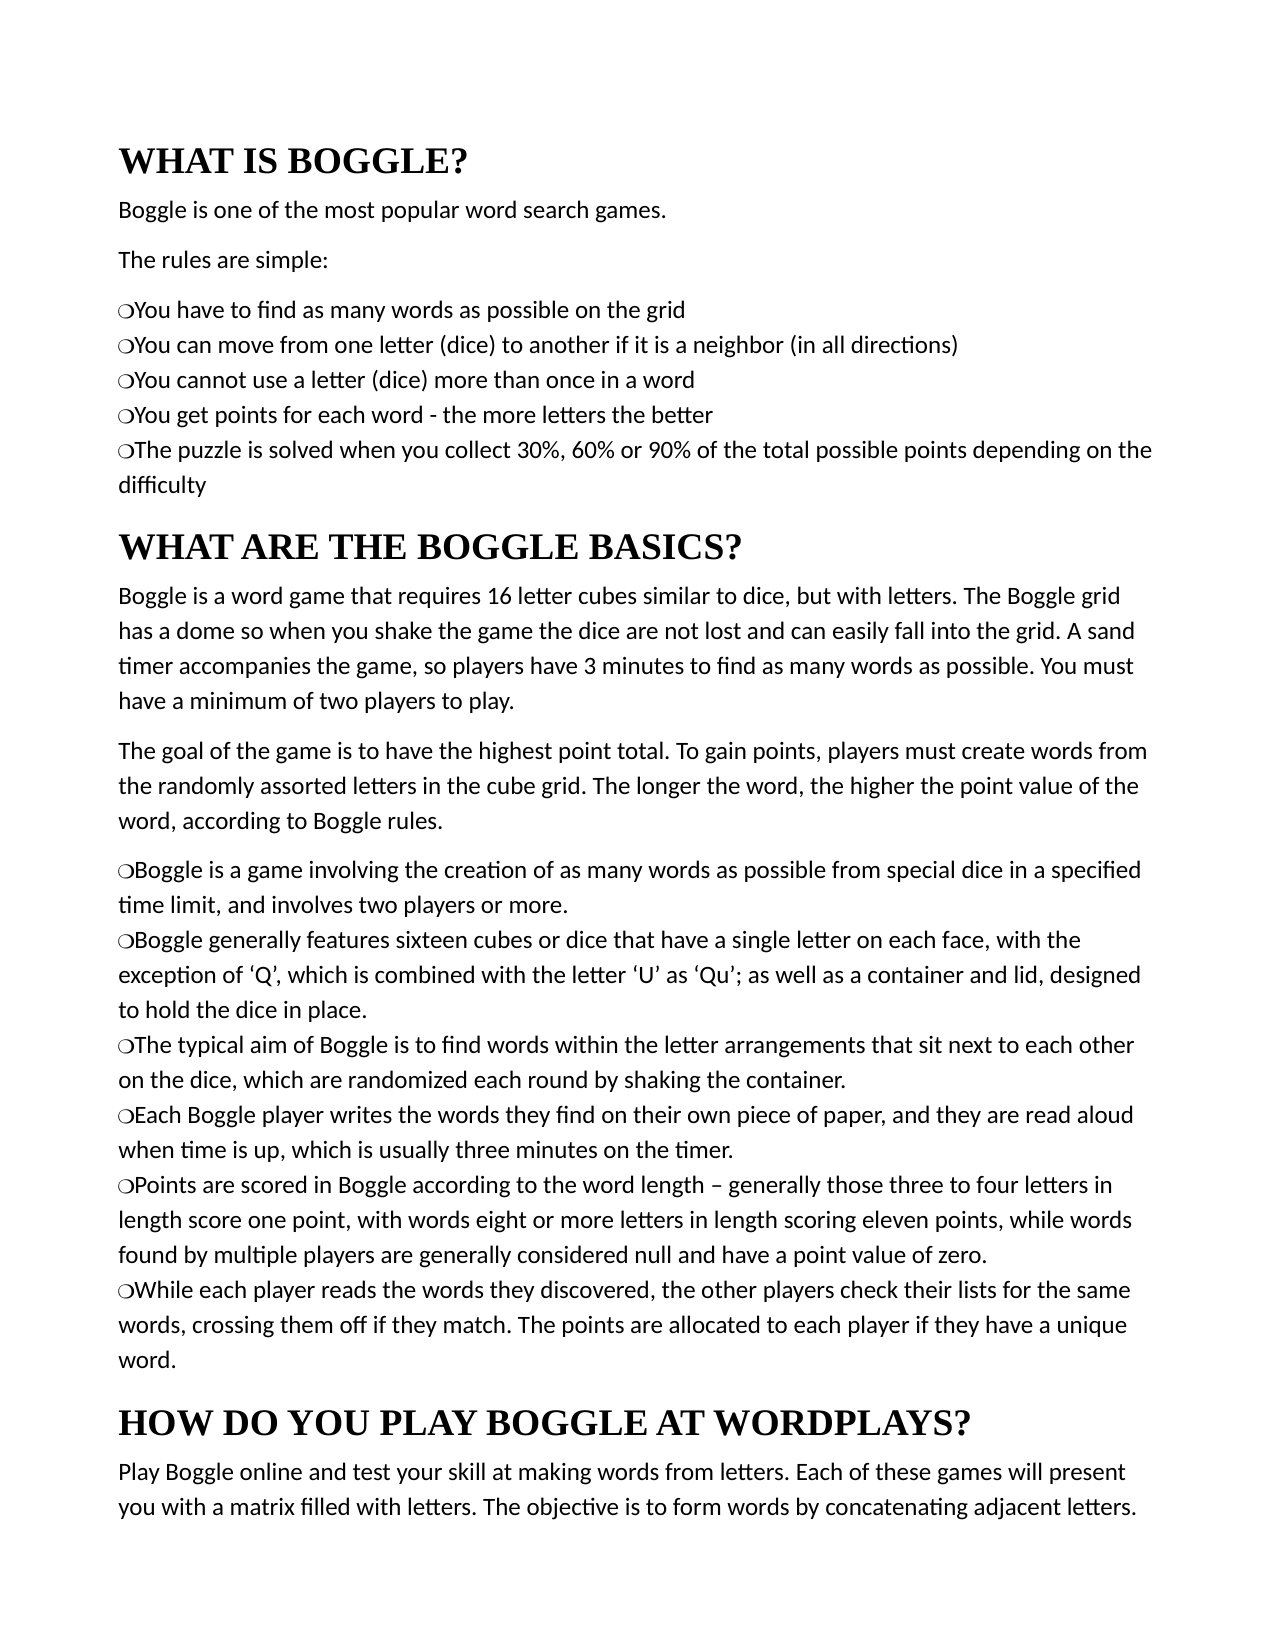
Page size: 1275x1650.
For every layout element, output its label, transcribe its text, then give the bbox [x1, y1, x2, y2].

list The typical aim of Boggle is to find words within the letter arrangements that sit next to each other on the dice, which are randomized each round by shaking the container. [118, 1029, 1157, 1095]
subtitle WHAT IS BOGGLE? [118, 139, 1157, 182]
list You have to find as many words as possible on the grid [118, 294, 1157, 324]
list You cannot use a letter (dice) more than once in a word [118, 364, 1157, 394]
list You get points for each word - the more letters the better [118, 399, 1157, 429]
list Points are scored in Boggle according to the word length – generally those three to four letters in length score one point, with words eight or more letters in length scoring eleven points, while words found by multiple players are generally considered null and have a point value of zero. [118, 1169, 1157, 1270]
subtitle WHAT ARE THE BOGGLE BASICS? [118, 524, 1157, 568]
list Boggle generally features sixteen cubes or dice that have a single letter on each face, with the exception of ‘Q’, which is combined with the letter ‘U’ as ‘Qu’; as well as a container and lid, designed to hold the dice in place. [118, 924, 1157, 1025]
text Play Boggle online and test your skill at making words from letters. Each of these games will present you with a matrix filled with letters. The objective is to form words by concatenating adjacent letters. [118, 1456, 1157, 1521]
subtitle HOW DO YOU PLAY BOGGLE AT WORDPLAYS? [118, 1400, 1157, 1443]
list Boggle is a game involving the creation of as many words as possible from special dice in a specified time limit, and involves two players or more. [118, 854, 1157, 920]
text Boggle is one of the most popular word search games. [118, 194, 1157, 225]
list Each Boggle player writes the words they find on their own piece of paper, and they are read aloud when time is up, which is usually three minutes on the timer. [118, 1099, 1157, 1165]
text The goal of the game is to have the highest point total. To gain points, players must create words from the randomly assorted letters in the cube grid. The longer the word, the higher the point value of the word, according to Boggle rules. [118, 735, 1157, 835]
text Boggle is a word game that requires 16 letter cubes similar to dice, but with letters. The Boggle grid has a dome so when you shake the game the dice are not lost and can easily fall into the grid. A sand timer accompanies the game, so players have 3 minutes to find as many words as possible. You must have a minimum of two players to play. [118, 580, 1157, 716]
text The rules are simple: [118, 244, 1157, 275]
list While each player reads the words they discovered, the other players check their lists for the same words, crossing them off if they match. The points are allocated to each player if they have a unique word. [118, 1274, 1157, 1375]
list You can move from one letter (dice) to another if it is a neighbor (in all directions) [118, 329, 1157, 359]
list The puzzle is solved when you collect 30%, 60% or 90% of the total possible points depending on the difficulty [118, 434, 1157, 499]
